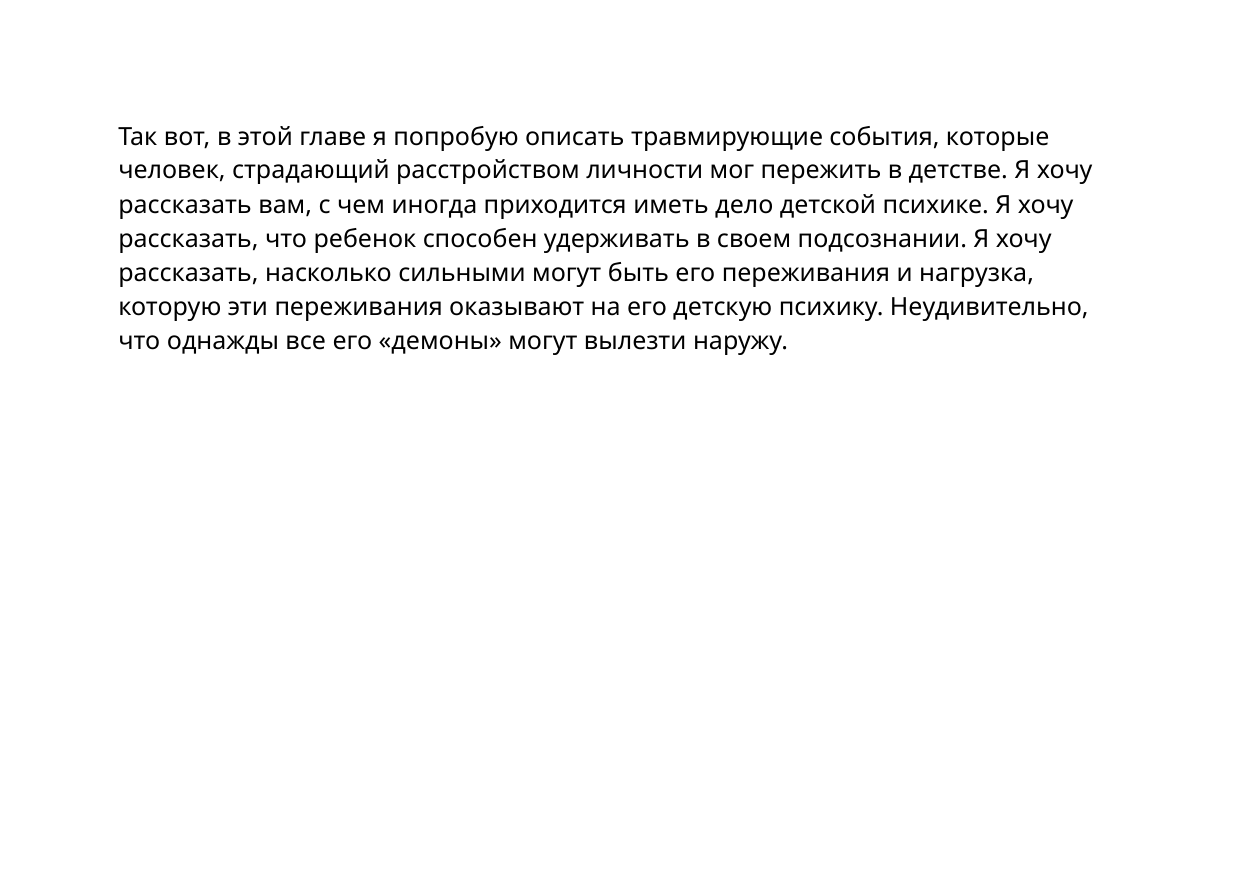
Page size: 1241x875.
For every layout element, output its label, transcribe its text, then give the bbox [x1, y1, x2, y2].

text Так вот, в этой главе я попробую описать травмирующие события, которые человек, страдающий расстройством личности мог пережить в детстве. Я хочу рассказать вам, с чем иногда приходится иметь дело детской психике. Я хочу рассказать, что ребенок способен удерживать в своем подсознании. Я хочу рассказать, насколько сильными могут быть его переживания и нагрузка, которую эти переживания оказывают на его детскую психику. Неудивительно, что однажды все его «демоны» могут вылезти наружу. [118, 118, 1122, 357]
